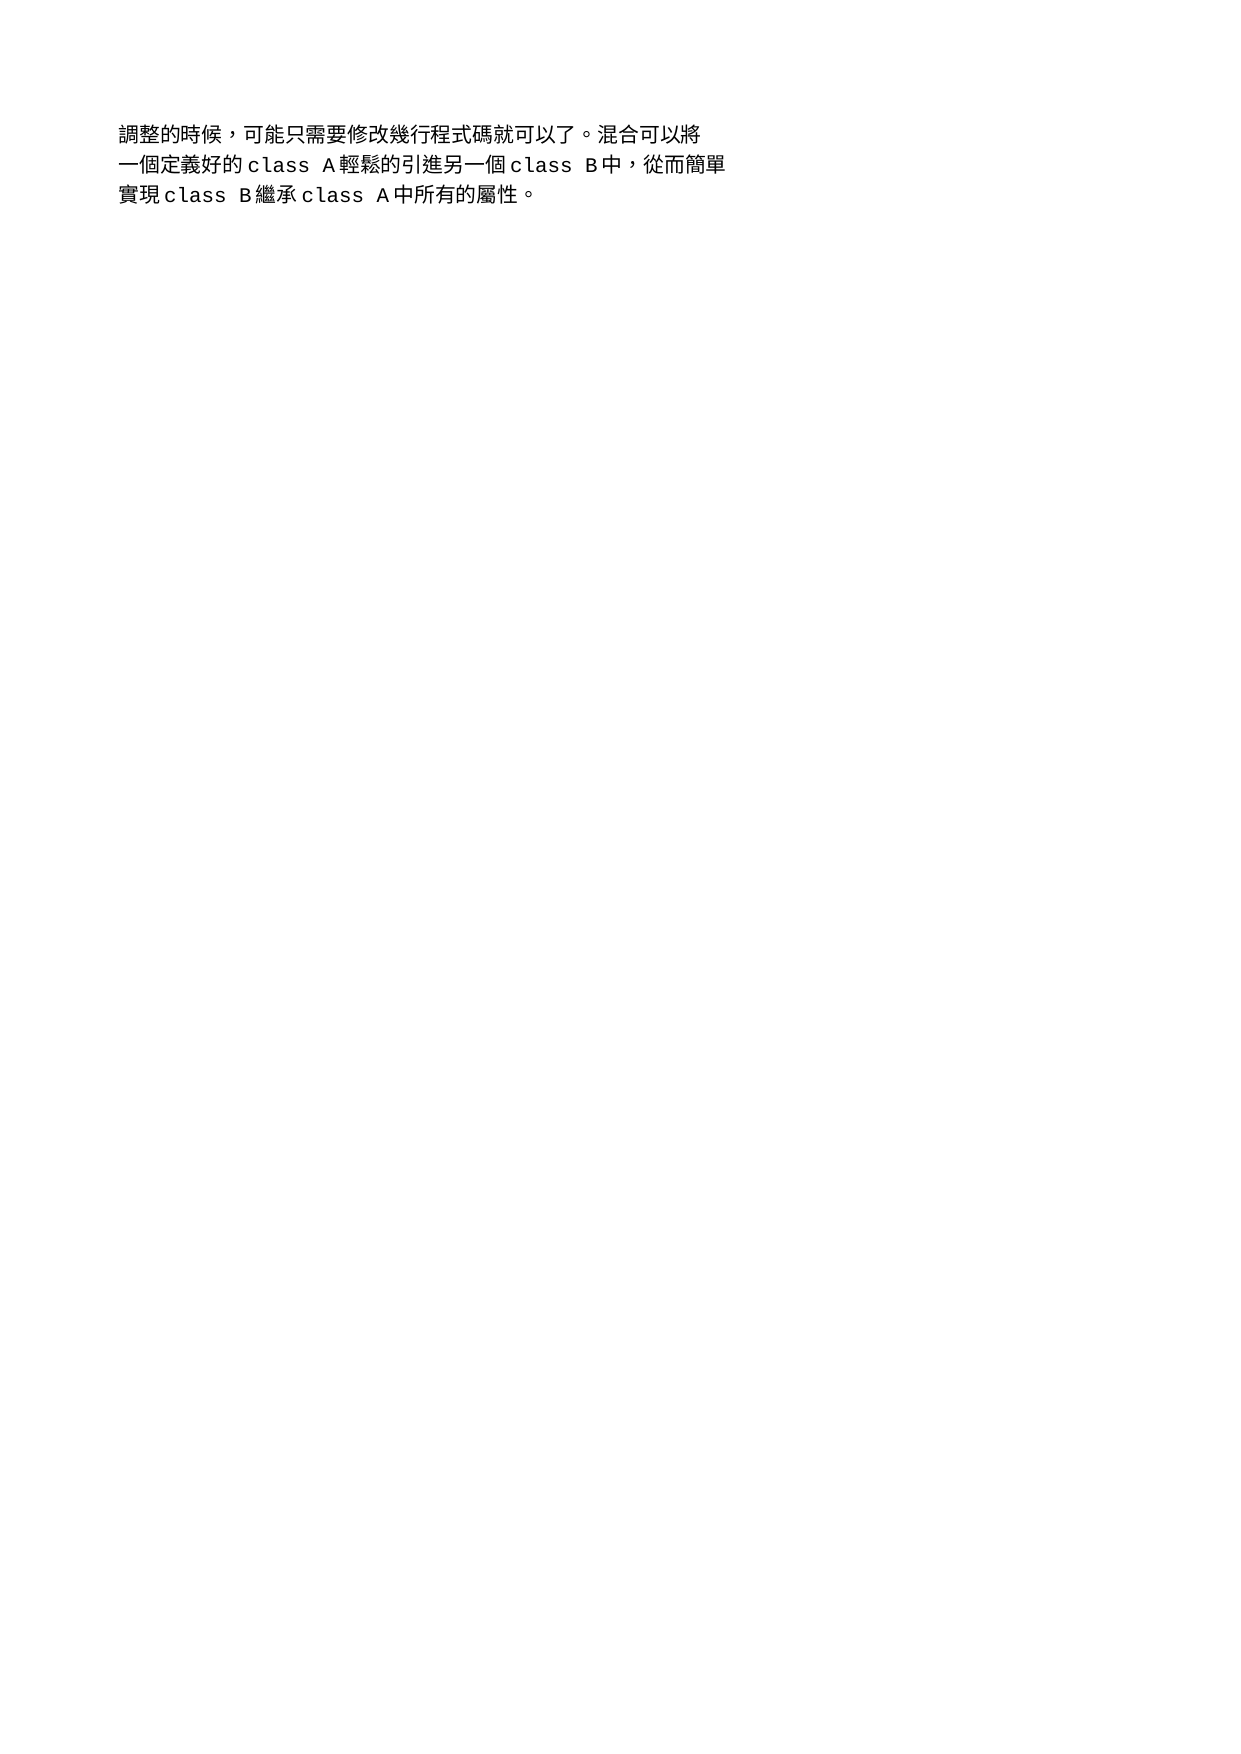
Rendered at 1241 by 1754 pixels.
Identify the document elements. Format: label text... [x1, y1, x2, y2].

text 一個定義好的class A輕鬆的引進另一個class B中，從而簡單 [118, 148, 1122, 179]
text 實現class B繼承class A中所有的屬性。 [118, 179, 1122, 209]
text 調整的時候，可能只需要修改幾行程式碼就可以了。混合可以將 [118, 118, 1122, 148]
